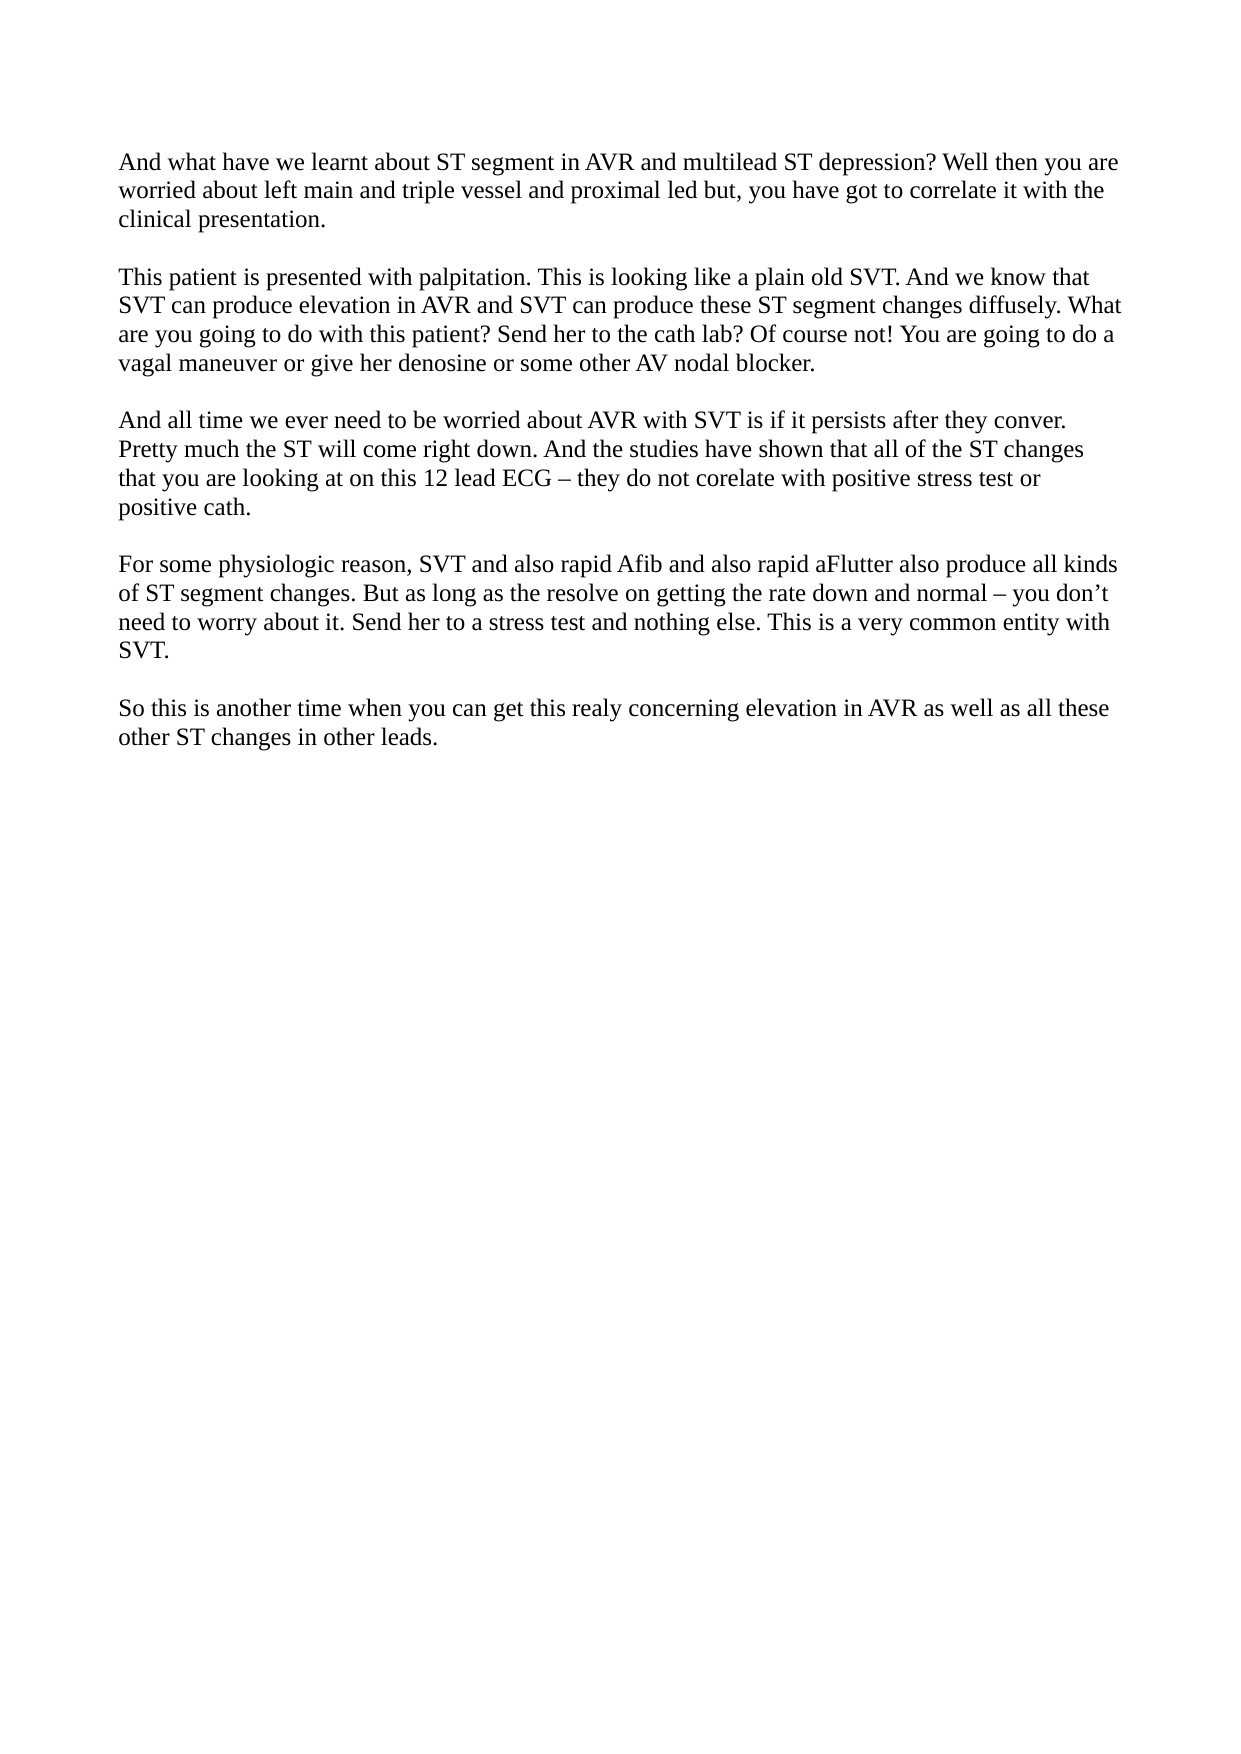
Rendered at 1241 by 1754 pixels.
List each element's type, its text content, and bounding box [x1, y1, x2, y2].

text And what have we learnt about ST segment in AVR and multilead ST depression? Well then you are worried about left main and triple vessel and proximal led but, you have got to correlate it with the clinical presentation. This patient is presented with palpitation. This is looking like a plain old SVT. And we know that SVT can produce elevation in AVR and SVT can produce these ST segment changes diffusely. What are you going to do with this patient? Send her to the cath lab? Of course not! You are going to do a vagal maneuver or give her denosine or some other AV nodal blocker. [118, 147, 1122, 377]
text And all time we ever need to be worried about AVR with SVT is if it persists after they conver. Pretty much the ST will come right down. And the studies have shown that all of the ST changes that you are looking at on this 12 lead ECG – they do not corelate with positive stress test or positive cath. For some physiologic reason, SVT and also rapid Afib and also rapid aFlutter also produce all kinds of ST segment changes. But as long as the resolve on getting the rate down and normal – you don’t need to worry about it. Send her to a stress test and nothing else. This is a very common entity with SVT. So this is another time when you can get this realy concerning elevation in AVR as well as all these other ST changes in other leads. [118, 406, 1122, 751]
